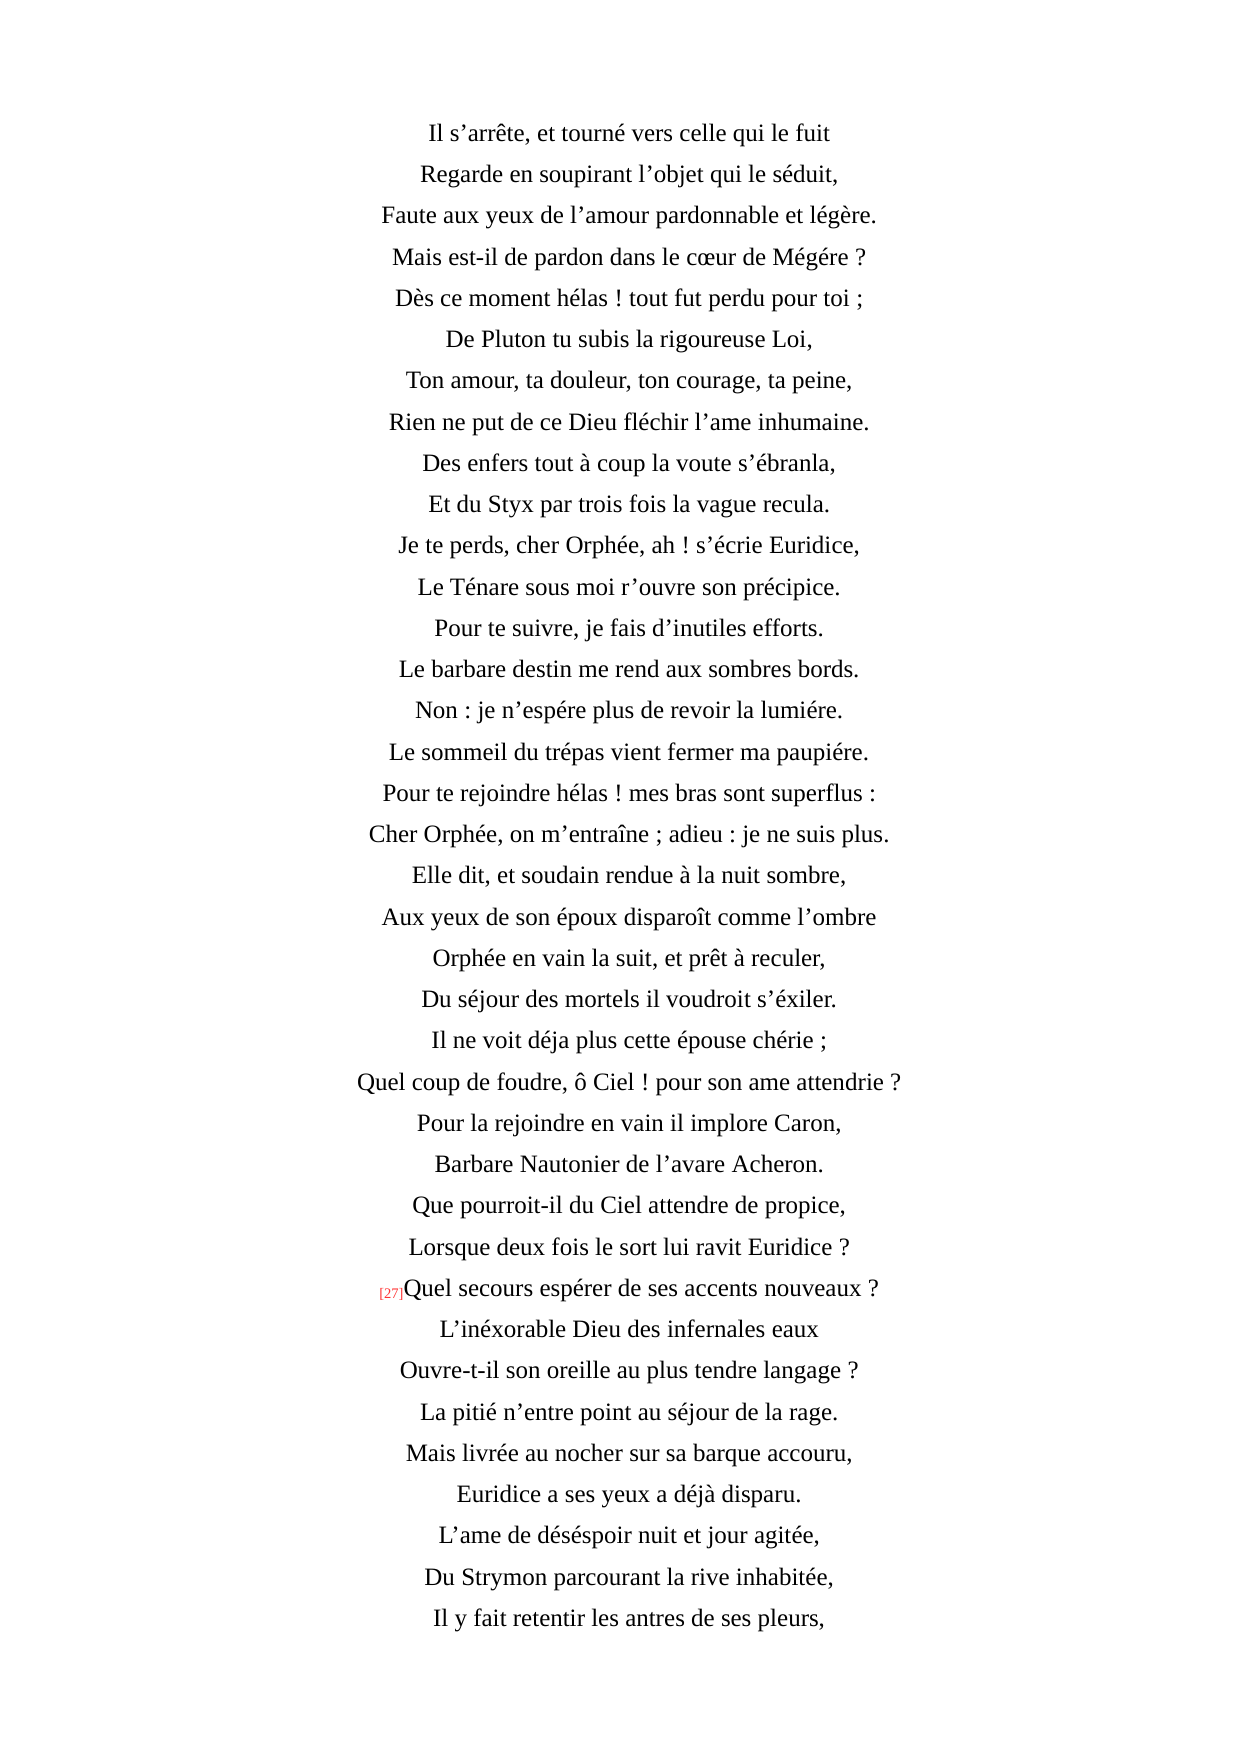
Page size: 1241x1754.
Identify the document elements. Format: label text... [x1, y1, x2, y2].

text Cher Orphée, on m’entraîne ; adieu : je ne suis plus. [118, 819, 1122, 848]
text Lorsque deux fois le sort lui ravit Euridice ? [118, 1232, 1122, 1261]
text Quel coup de foudre, ô Ciel ! pour son ame atten­drie ? [118, 1067, 1122, 1096]
text Dès ce moment hélas ! tout fut perdu pour toi ; [118, 283, 1122, 312]
text Pour la rejoindre en vain il implore Caron, [118, 1108, 1122, 1137]
text Elle dit, et soudain rendue à la nuit sombre, [118, 861, 1122, 889]
text Rien ne put de ce Dieu fléchir l’ame inhumaine. [118, 407, 1122, 436]
text Il s’arrête, et tourné vers celle qui le fuit [118, 118, 1122, 147]
text Non : je n’espére plus de revoir la lumiére. [118, 696, 1122, 724]
text La pitié n’entre point au séjour de la rage. [118, 1397, 1122, 1426]
text Il ne voit déja plus cette épouse chérie ; [118, 1026, 1122, 1054]
text Orphée en vain la suit, et prêt à reculer, [118, 943, 1122, 972]
text Ton amour, ta douleur, ton courage, ta peine, [118, 366, 1122, 394]
text Faute aux yeux de l’amour pardonnable et lé­gère. [118, 201, 1122, 229]
text De Pluton tu subis la rigoureuse Loi, [118, 324, 1122, 353]
text Aux yeux de son époux disparoît comme l’ombre [118, 902, 1122, 931]
text Mais livrée au nocher sur sa barque accouru, [118, 1438, 1122, 1467]
text Je te perds, cher Orphée, ah ! s’écrie Euridice, [118, 531, 1122, 559]
text Euridice a ses yeux a déjà disparu. [118, 1479, 1122, 1508]
text Pour te rejoindre hélas ! mes bras sont superflus : [118, 778, 1122, 807]
text Barbare Nautonier de l’avare Acheron. [118, 1149, 1122, 1178]
text L’inéxorable Dieu des infernales eaux [118, 1314, 1122, 1343]
text Le Ténare sous moi r’ouvre son précipice. [118, 572, 1122, 601]
text L’ame de déséspoir nuit et jour agitée, [118, 1521, 1122, 1549]
text Que pourroit-il du Ciel attendre de propice, [118, 1191, 1122, 1219]
text Pour te suivre, je fais d’inutiles efforts. [118, 613, 1122, 642]
text Et du Styx par trois fois la vague recula. [118, 489, 1122, 518]
text Regarde en soupirant l’objet qui le séduit, [118, 159, 1122, 188]
text [27]Quel secours espérer de ses accents nouveaux ? [118, 1273, 1122, 1302]
text Il y fait retentir les antres de ses pleurs, [118, 1603, 1122, 1632]
text Ouvre-t-il son oreille au plus tendre langage ? [118, 1356, 1122, 1384]
text Le sommeil du trépas vient fermer ma paupiére. [118, 737, 1122, 766]
text Du Strymon parcourant la rive inhabitée, [118, 1562, 1122, 1591]
text Le barbare destin me rend aux sombres bords. [118, 654, 1122, 683]
text Du séjour des mortels il voudroit s’éxiler. [118, 984, 1122, 1013]
text Mais est-il de pardon dans le cœur de Mégére ? [118, 242, 1122, 271]
text Des enfers tout à coup la voute s’ébranla, [118, 448, 1122, 477]
